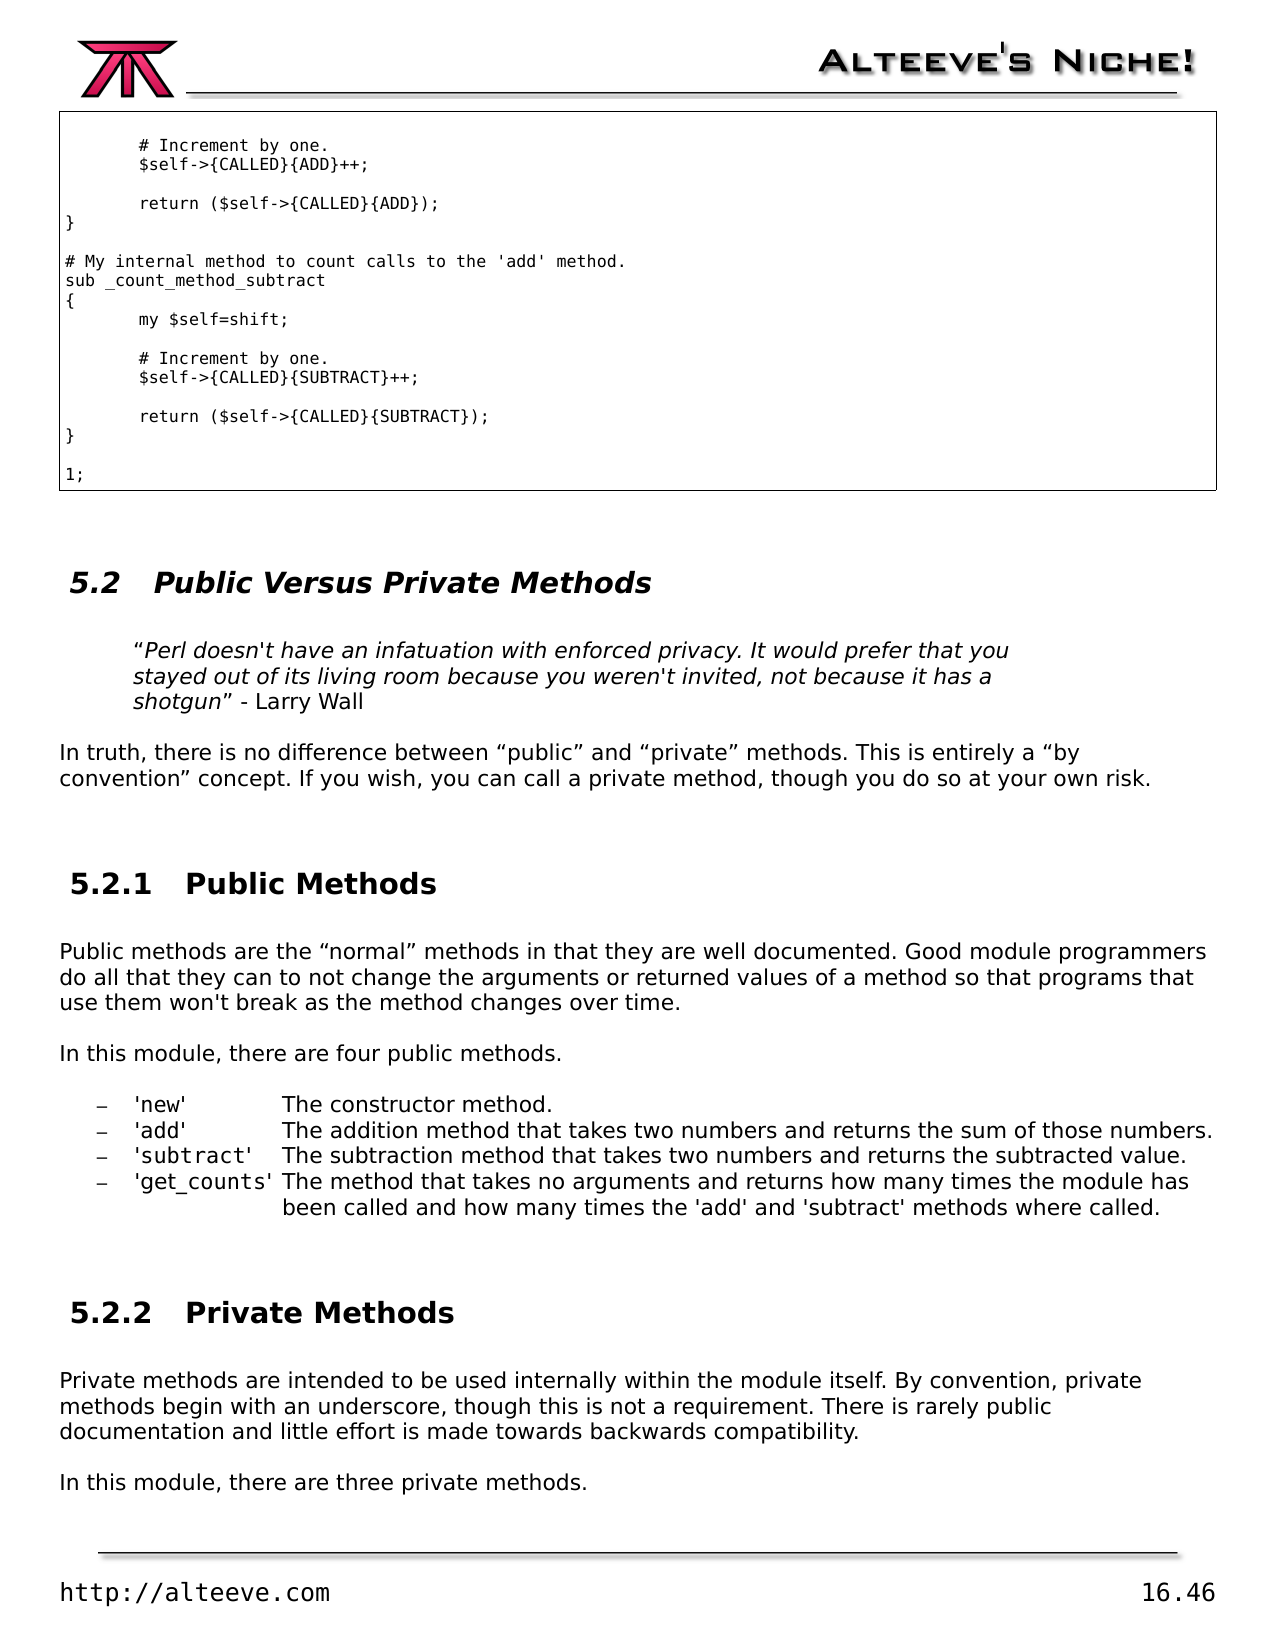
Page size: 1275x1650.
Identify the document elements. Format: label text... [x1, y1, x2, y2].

list 'subtract' The subtraction method that takes two numbers and returns the subtracted value. [97, 1144, 1216, 1169]
text stayed out of its living room because you weren't invited, not because it has a [59, 664, 1216, 689]
table_cell # Increment by one. $self->{CALLED}{ADD}++; return ($self->{CALLED}{ADD}); } # My internal method to count calls to the 'add' method. sub _count_method_subtract { my $self=shift; # Increment by one. $self->{CALLED}{SUBTRACT}++; return ($self->{CALLED}{SUBTRACT}); } 1; [60, 112, 1216, 490]
list 'new' The constructor method. [97, 1093, 1216, 1118]
subtitle Private Methods [59, 1296, 1216, 1330]
text Private methods are intended to be used internally within the module itself. By convention, private methods begin with an underscore, though this is not a requirement. There is rarely public documentation and little effort is made towards backwards compatibility. [59, 1368, 1216, 1445]
text shotgun” - Larry Wall [59, 689, 1216, 715]
picture [76, 1545, 1199, 1589]
text “Perl doesn't have an infatuation with enforced privacy. It would prefer that you [59, 638, 1216, 664]
text In this module, there are three private methods. [59, 1470, 1216, 1496]
list 'get_counts' The method that takes no arguments and returns how many times the module has been called and how many times the 'add' and 'subtract' methods where called. [97, 1169, 1216, 1220]
picture [76, 39, 1199, 99]
subtitle Public Methods [59, 867, 1216, 901]
subtitle Public Versus Private Methods [59, 566, 1216, 600]
text In this module, there are four public methods. [59, 1042, 1216, 1067]
text In truth, there is no difference between “public” and “private” methods. This is entirely a “by convention” concept. If you wish, you can call a private method, though you do so at your own risk. [59, 740, 1216, 791]
text Public methods are the “normal” methods in that they are well documented. Good module programmers do all that they can to not change the arguments or returned values of a method so that programs that use them won't break as the method changes over time. [59, 939, 1216, 1016]
list 'add' The addition method that takes two numbers and returns the sum of those numbers. [97, 1118, 1216, 1144]
